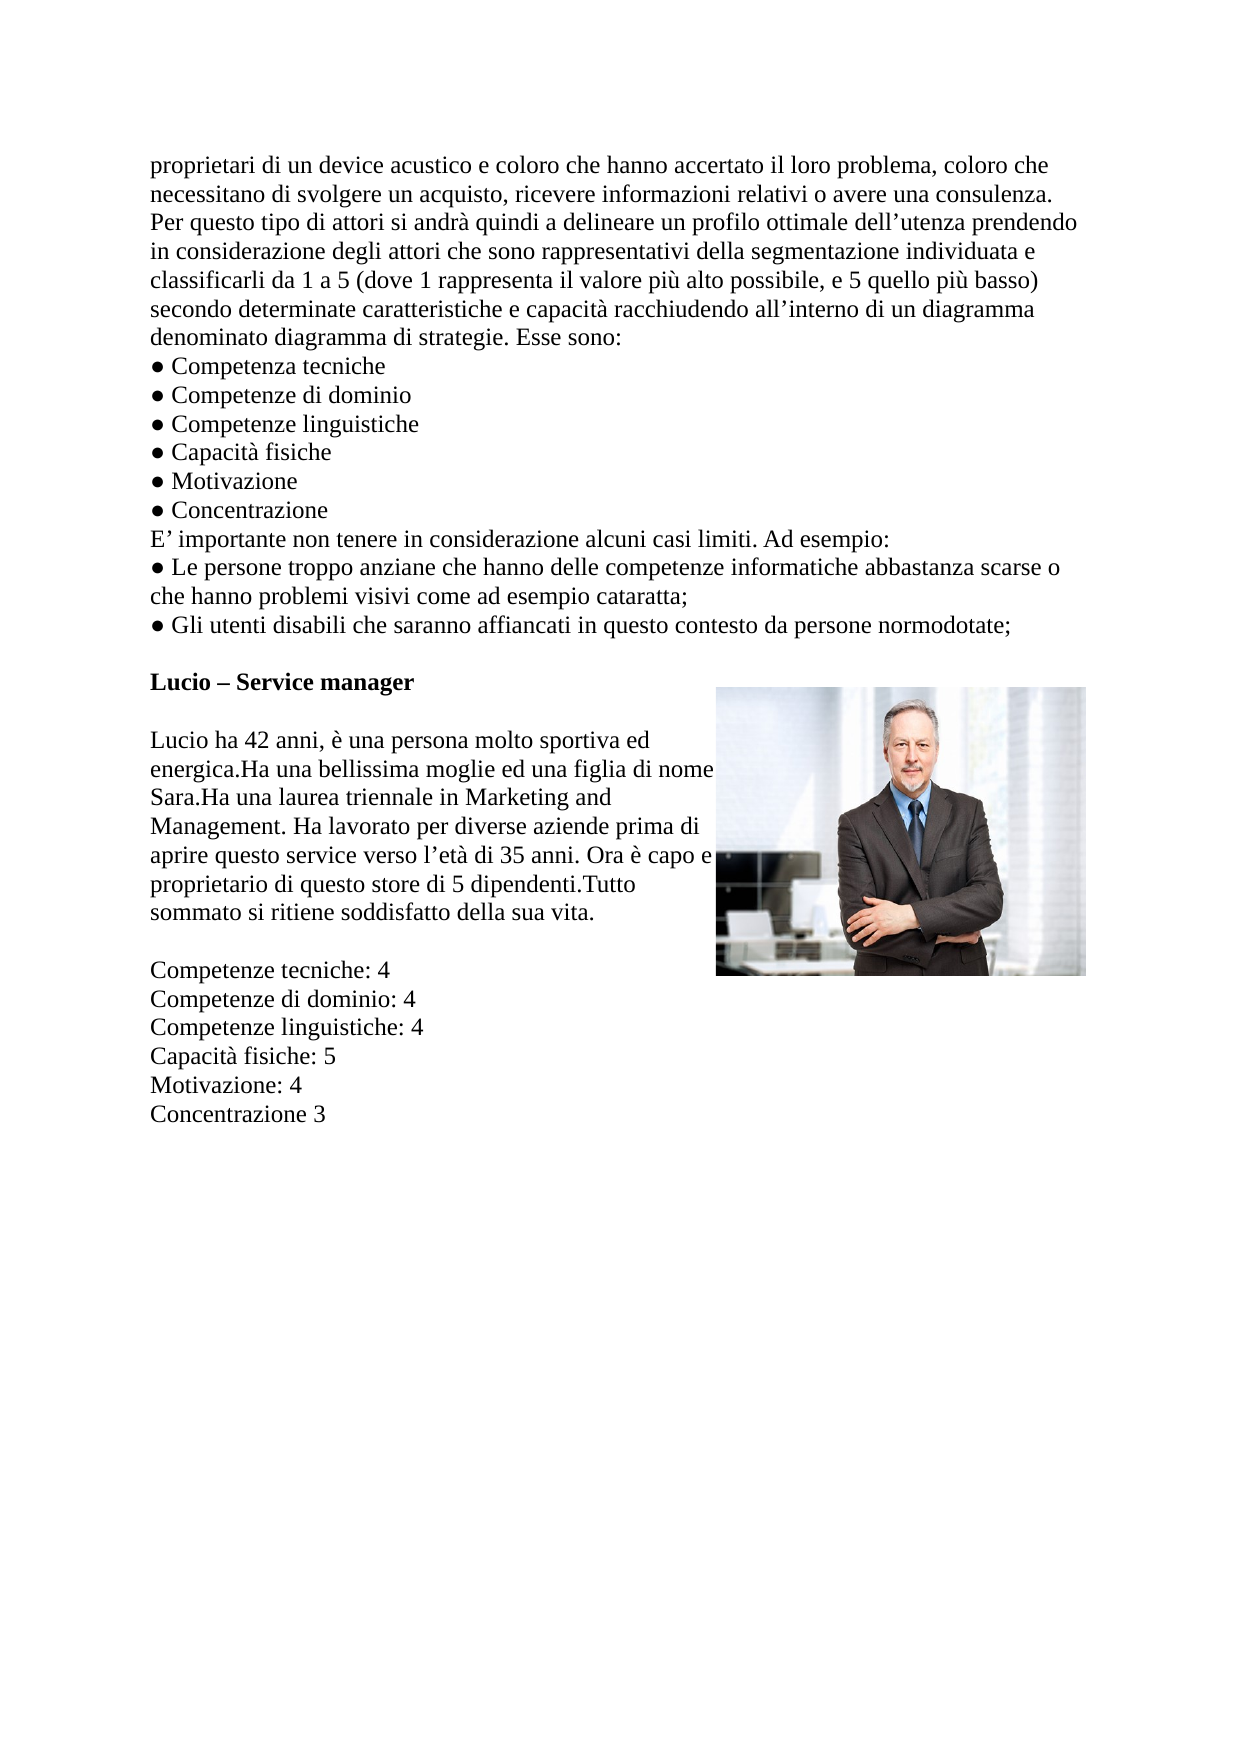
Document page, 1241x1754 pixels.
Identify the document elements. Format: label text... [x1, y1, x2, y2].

text ● Le persone troppo anziane che hanno delle competenze informatiche abbastanza scarse o che hanno problemi visivi come ad esempio cataratta; [150, 552, 1090, 610]
text Competenze linguistiche: 4 [150, 1012, 1090, 1041]
text ● Gli utenti disabili che saranno affiancati in questo contesto da persone normodotate; [150, 610, 1090, 639]
text Competenze tecniche: 4 [150, 955, 1090, 984]
text Competenze di dominio: 4 [150, 984, 1090, 1012]
text Per questo tipo di attori si andrà quindi a delineare un profilo ottimale dell’utenza prendendo in considerazione degli attori che sono rappresentativi della segmentazione individuata e classificarli da 1 a 5 (dove 1 rappresenta il valore più alto possibile, e 5 quello più basso) secondo determinate caratteristiche e capacità racchiudendo all’interno di un diagramma denominato diagramma di strategie. Esse sono: [150, 207, 1090, 351]
text Lucio – Service manager [150, 667, 1090, 696]
picture [715, 687, 1086, 976]
text ● Competenza tecniche [150, 351, 1090, 380]
text Concentrazione 3 [150, 1099, 1090, 1127]
text ● Competenze linguistiche [150, 409, 1090, 437]
text Motivazione: 4 [150, 1070, 1090, 1099]
text ● Capacità fisiche [150, 437, 1090, 466]
text proprietari di un device acustico e coloro che hanno accertato il loro problema, coloro che necessitano di svolgere un acquisto, ricevere informazioni relativi o avere una consulenza. [150, 150, 1090, 207]
text ● Motivazione [150, 466, 1090, 495]
text Capacità fisiche: 5 [150, 1041, 1090, 1070]
text ● Competenze di dominio [150, 380, 1090, 409]
text E’ importante non tenere in considerazione alcuni casi limiti. Ad esempio: [150, 524, 1090, 552]
text ● Concentrazione [150, 495, 1090, 524]
text Lucio ha 42 anni, è una persona molto sportiva ed energica.Ha una bellissima moglie ed una figlia di nome Sara.Ha una laurea triennale in Marketing and Management. Ha lavorato per diverse aziende prima di aprire questo service verso l’età di 35 anni. Ora è capo e proprietario di questo store di 5 dipendenti.Tutto sommato si ritiene soddisfatto della sua vita. [150, 725, 715, 926]
